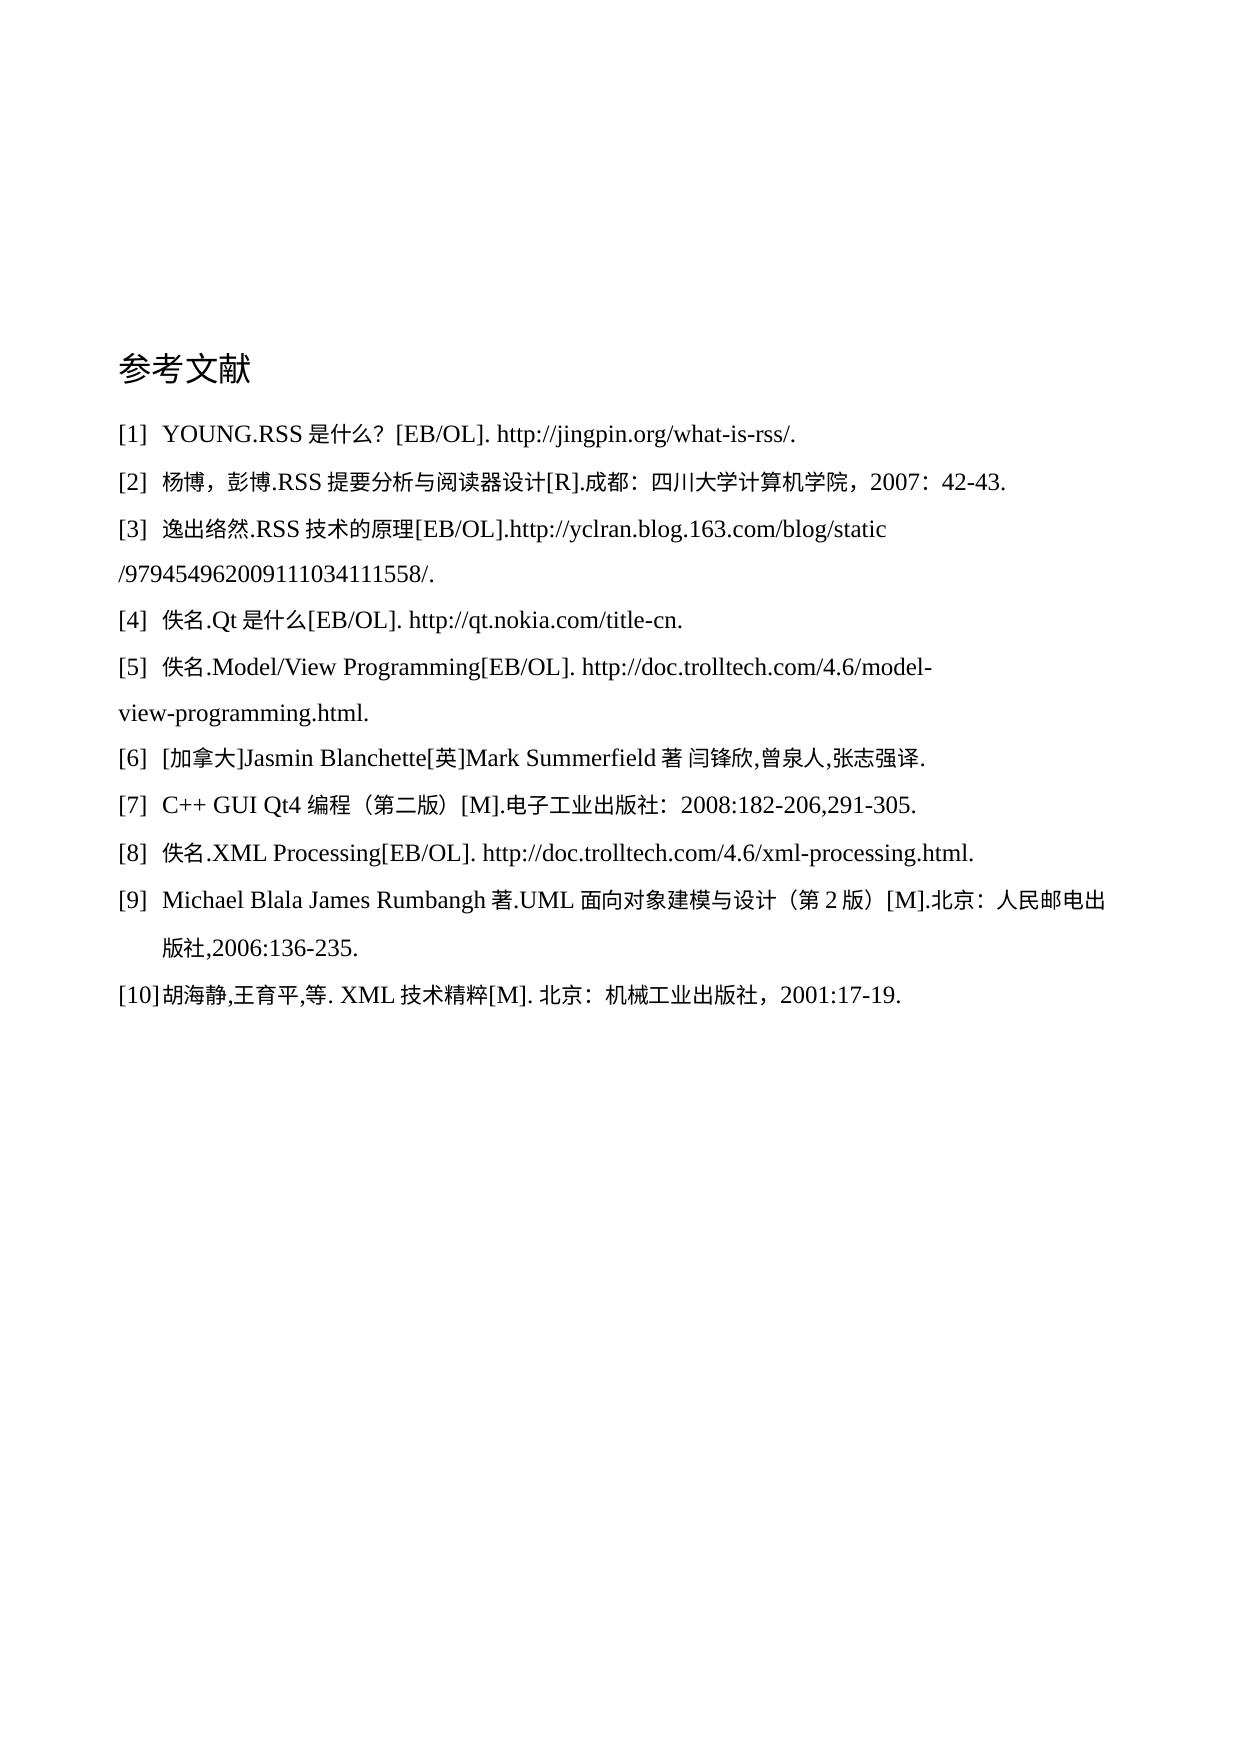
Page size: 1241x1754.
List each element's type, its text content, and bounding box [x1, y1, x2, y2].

subtitle 参考文献 [118, 343, 1122, 391]
list 胡海静,王育平,等. XML技术精粹[M]. 北京：机械工业出版社，2001:17-19. [118, 978, 1122, 1010]
list 逸出络然.RSS技术的原理[EB/OL].http://yclran.blog.163.com/blog/static [118, 512, 1122, 544]
list Michael Blala James Rumbangh著.UML面向对象建模与设计（第2版）[M].北京：人民邮电出 版社,2006:136-235. [118, 883, 1122, 962]
list /979454962009111034111558/. [118, 559, 1122, 588]
list 佚名.Qt是什么[EB/OL]. http://qt.nokia.com/title-cn. [118, 603, 1122, 634]
list YOUNG.RSS是什么？[EB/OL]. http://jingpin.org/what-is-rss/. [118, 417, 1122, 449]
list 佚名.Model/View Programming[EB/OL]. http://doc.trolltech.com/4.6/model- [118, 650, 1122, 682]
list view-programming.html. [118, 698, 1122, 726]
list 佚名.XML Processing[EB/OL]. http://doc.trolltech.com/4.6/xml-processing.html. [118, 836, 1122, 867]
list 杨博，彭博.RSS提要分析与阅读器设计[R].成都：四川大学计算机学院，2007：42-43. [118, 464, 1122, 496]
list C++ GUI Qt4 编程（第二版）[M].电子工业出版社：2008:182-206,291-305. [118, 788, 1122, 820]
list [加拿大]Jasmin Blanchette[英]Mark Summerfield著 闫锋欣,曾泉人,张志强译. [118, 741, 1122, 772]
